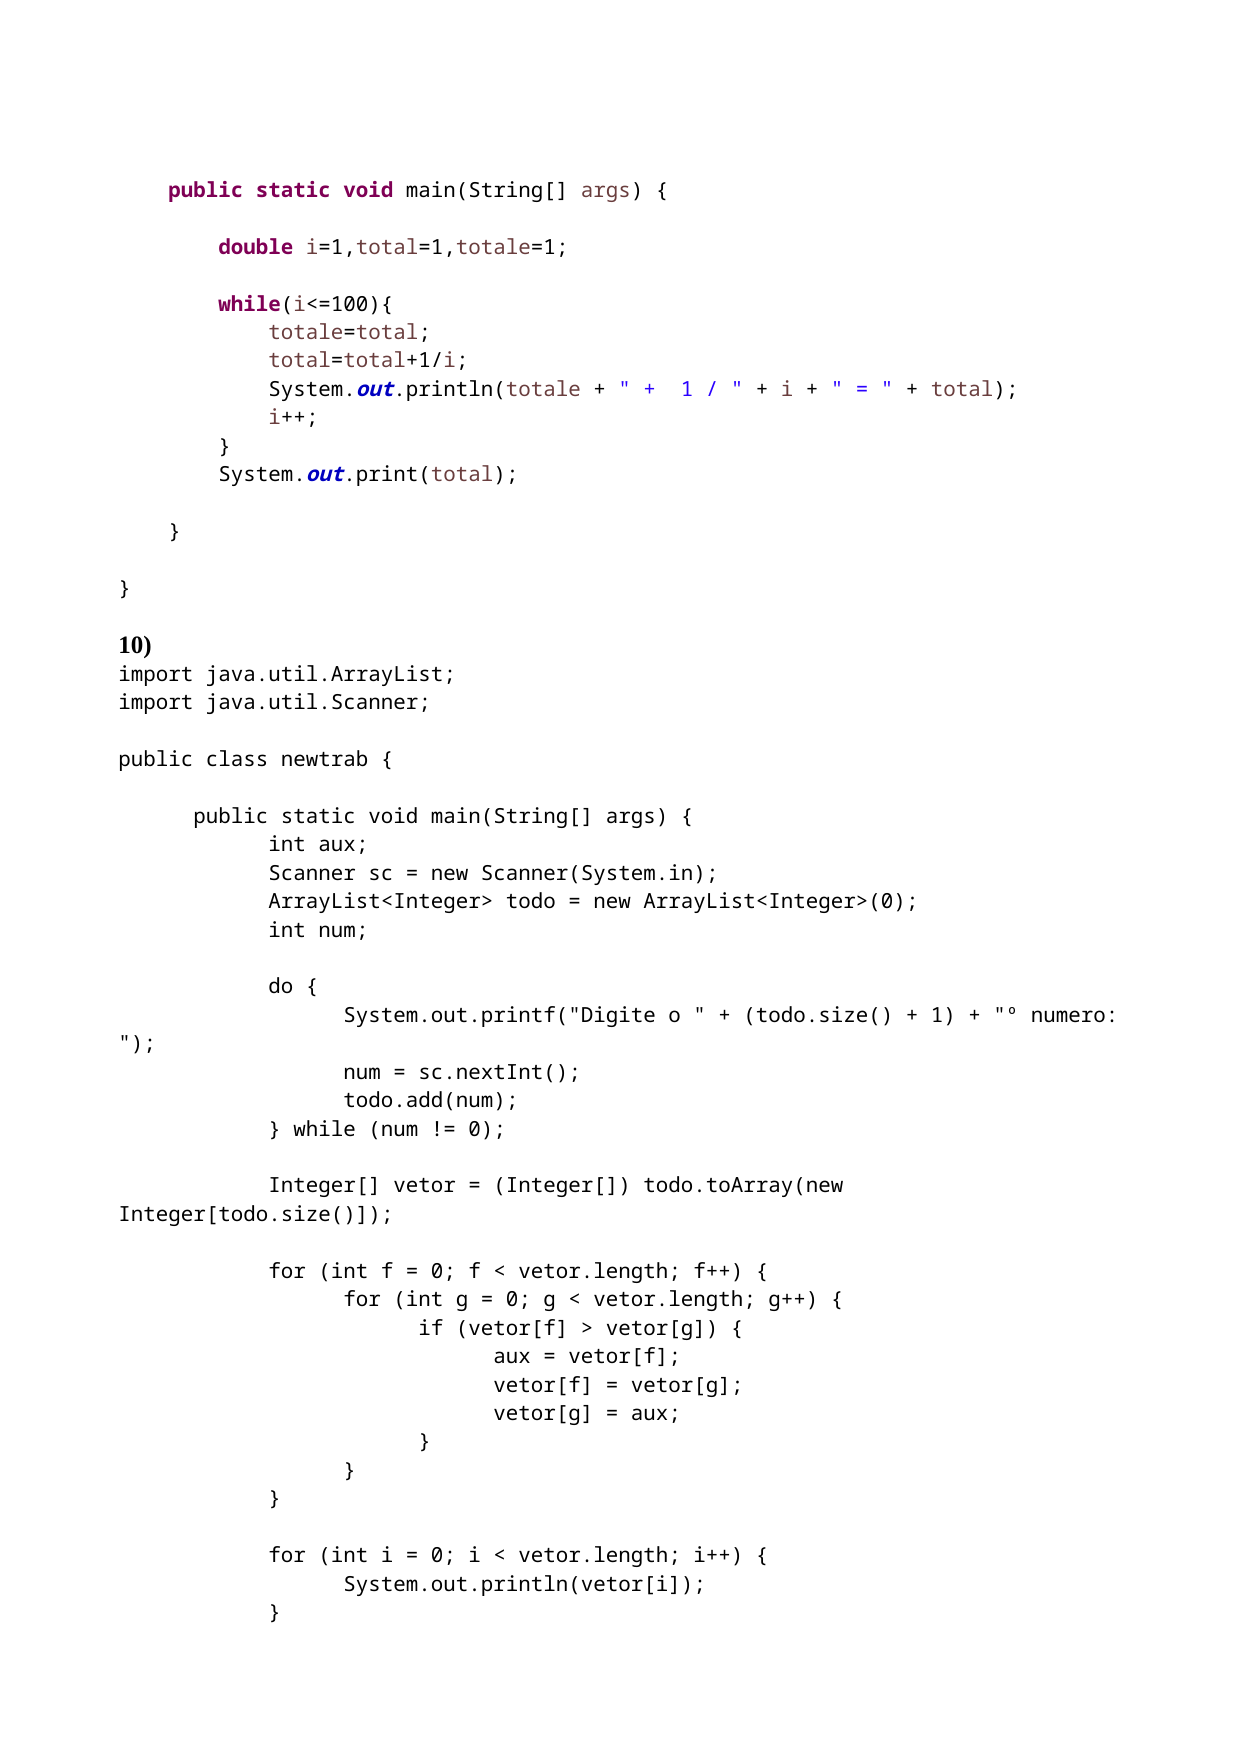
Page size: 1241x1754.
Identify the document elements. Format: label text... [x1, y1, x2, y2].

text public static void main(String[] args) { [118, 175, 1122, 203]
text double i=1,total=1,totale=1; [118, 232, 1122, 260]
text } [118, 431, 1122, 459]
text } [118, 1455, 1122, 1483]
text System.out.printf("Digite o " + (todo.size() + 1) + "º numero: "); [118, 1000, 1122, 1057]
text Scanner sc = new Scanner(System.in); [118, 858, 1122, 886]
text System.out.println(totale + " + 1 / " + i + " = " + total); [118, 374, 1122, 402]
text public static void main(String[] args) { [118, 801, 1122, 829]
text if (vetor[f] > vetor[g]) { [118, 1313, 1122, 1341]
text int aux; [118, 829, 1122, 858]
text 10) [118, 630, 1122, 659]
text while(i<=100){ [118, 289, 1122, 317]
text do { [118, 972, 1122, 1000]
text import java.util.ArrayList; [118, 659, 1122, 687]
text } [118, 1483, 1122, 1512]
text for (int f = 0; f < vetor.length; f++) { [118, 1256, 1122, 1284]
text } [118, 1597, 1122, 1626]
text int num; [118, 915, 1122, 943]
text System.out.print(total); [118, 459, 1122, 488]
text public class newtrab { [118, 744, 1122, 772]
text total=total+1/i; [118, 346, 1122, 374]
text vetor[g] = aux; [118, 1398, 1122, 1427]
text vetor[f] = vetor[g]; [118, 1370, 1122, 1398]
text } while (num != 0); [118, 1114, 1122, 1142]
text System.out.println(vetor[i]); [118, 1569, 1122, 1597]
text } [118, 1427, 1122, 1455]
text } [118, 573, 1122, 602]
text num = sc.nextInt(); [118, 1057, 1122, 1085]
text ArrayList<Integer> todo = new ArrayList<Integer>(0); [118, 886, 1122, 915]
text totale=total; [118, 317, 1122, 346]
text for (int g = 0; g < vetor.length; g++) { [118, 1284, 1122, 1313]
text i++; [118, 402, 1122, 431]
text aux = vetor[f]; [118, 1341, 1122, 1370]
text Integer[] vetor = (Integer[]) todo.toArray(new Integer[todo.size()]); [118, 1171, 1122, 1227]
text for (int i = 0; i < vetor.length; i++) { [118, 1540, 1122, 1569]
text } [118, 516, 1122, 545]
text import java.util.Scanner; [118, 687, 1122, 716]
text todo.add(num); [118, 1085, 1122, 1114]
